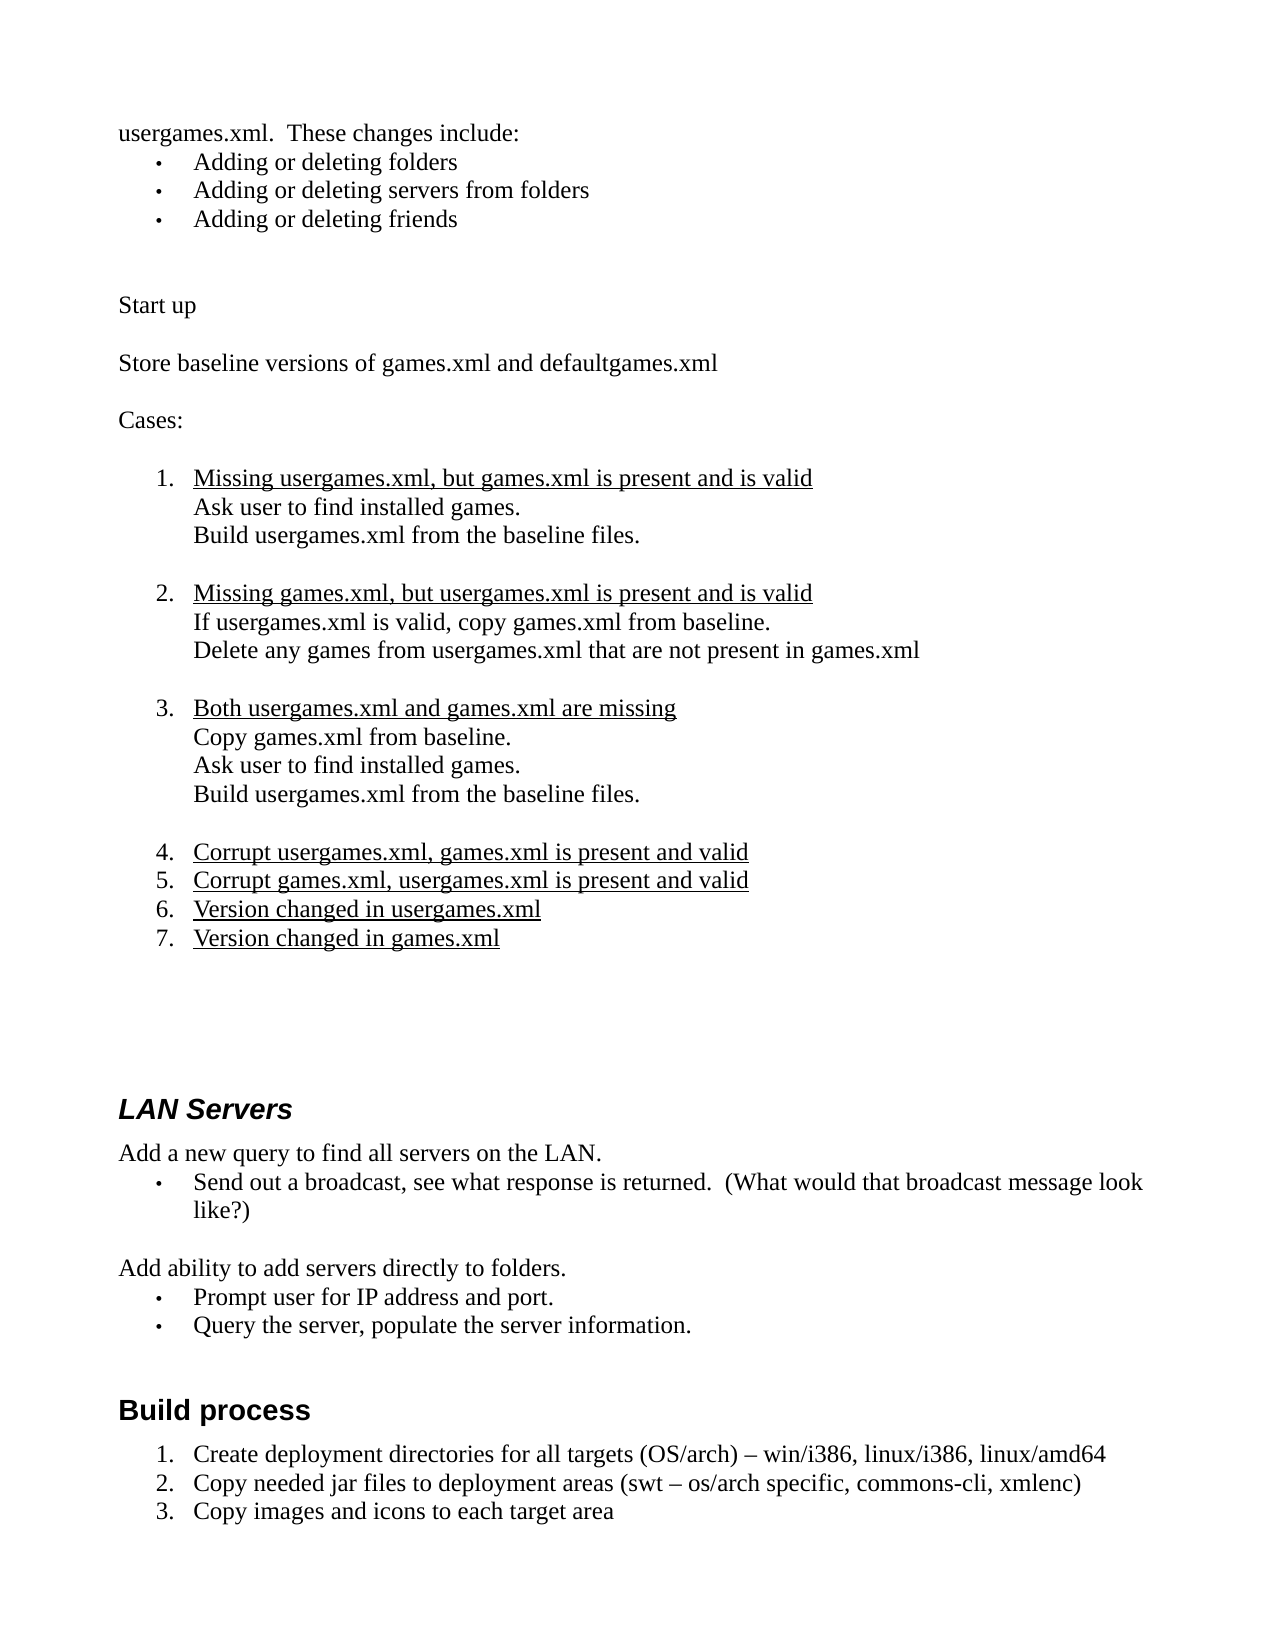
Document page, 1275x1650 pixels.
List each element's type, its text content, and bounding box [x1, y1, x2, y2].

list Missing usergames.xml, but games.xml is present and is valid [156, 463, 1157, 492]
list Both usergames.xml and games.xml are missing [156, 693, 1157, 722]
list Adding or deleting servers from folders [156, 176, 1157, 204]
text Start up [118, 291, 1157, 319]
list Version changed in usergames.xml [156, 894, 1157, 923]
text Add a new query to find all servers on the LAN. [118, 1138, 1157, 1167]
text Cases: [118, 406, 1157, 434]
text Add ability to add servers directly to folders. [118, 1253, 1157, 1282]
text Build usergames.xml from the baseline files. [193, 779, 1157, 808]
text If usergames.xml is valid, copy games.xml from baseline. [193, 607, 1157, 636]
list Query the server, populate the server information. [156, 1310, 1157, 1339]
text Ask user to find installed games. [193, 751, 1157, 779]
list Send out a broadcast, see what response is returned. (What would that broadcast message look like?) [156, 1167, 1157, 1224]
text usergames.xml. These changes include: [118, 118, 1157, 147]
list Version changed in games.xml [156, 923, 1157, 952]
list Adding or deleting friends [156, 204, 1157, 233]
text Store baseline versions of games.xml and defaultgames.xml [118, 348, 1157, 377]
list Corrupt usergames.xml, games.xml is present and valid [156, 837, 1157, 866]
list Copy games.xml from baseline. [193, 722, 1157, 751]
list Create deployment directories for all targets (OS/arch) – win/i386, linux/i386, linux/amd64 [156, 1439, 1157, 1468]
list Copy images and icons to each target area [156, 1496, 1157, 1525]
list Corrupt games.xml, usergames.xml is present and valid [156, 866, 1157, 894]
text Build usergames.xml from the baseline files. [193, 521, 1157, 549]
subtitle Build process [118, 1393, 1157, 1426]
text Ask user to find installed games. [193, 492, 1157, 521]
text Delete any games from usergames.xml that are not present in games.xml [193, 636, 1157, 664]
list Copy needed jar files to deployment areas (swt – os/arch specific, commons-cli, xmlenc) [156, 1468, 1157, 1496]
list Prompt user for IP address and port. [156, 1282, 1157, 1310]
subtitle LAN Servers [118, 1092, 1157, 1125]
list Missing games.xml, but usergames.xml is present and is valid [156, 578, 1157, 607]
list Adding or deleting folders [156, 147, 1157, 176]
